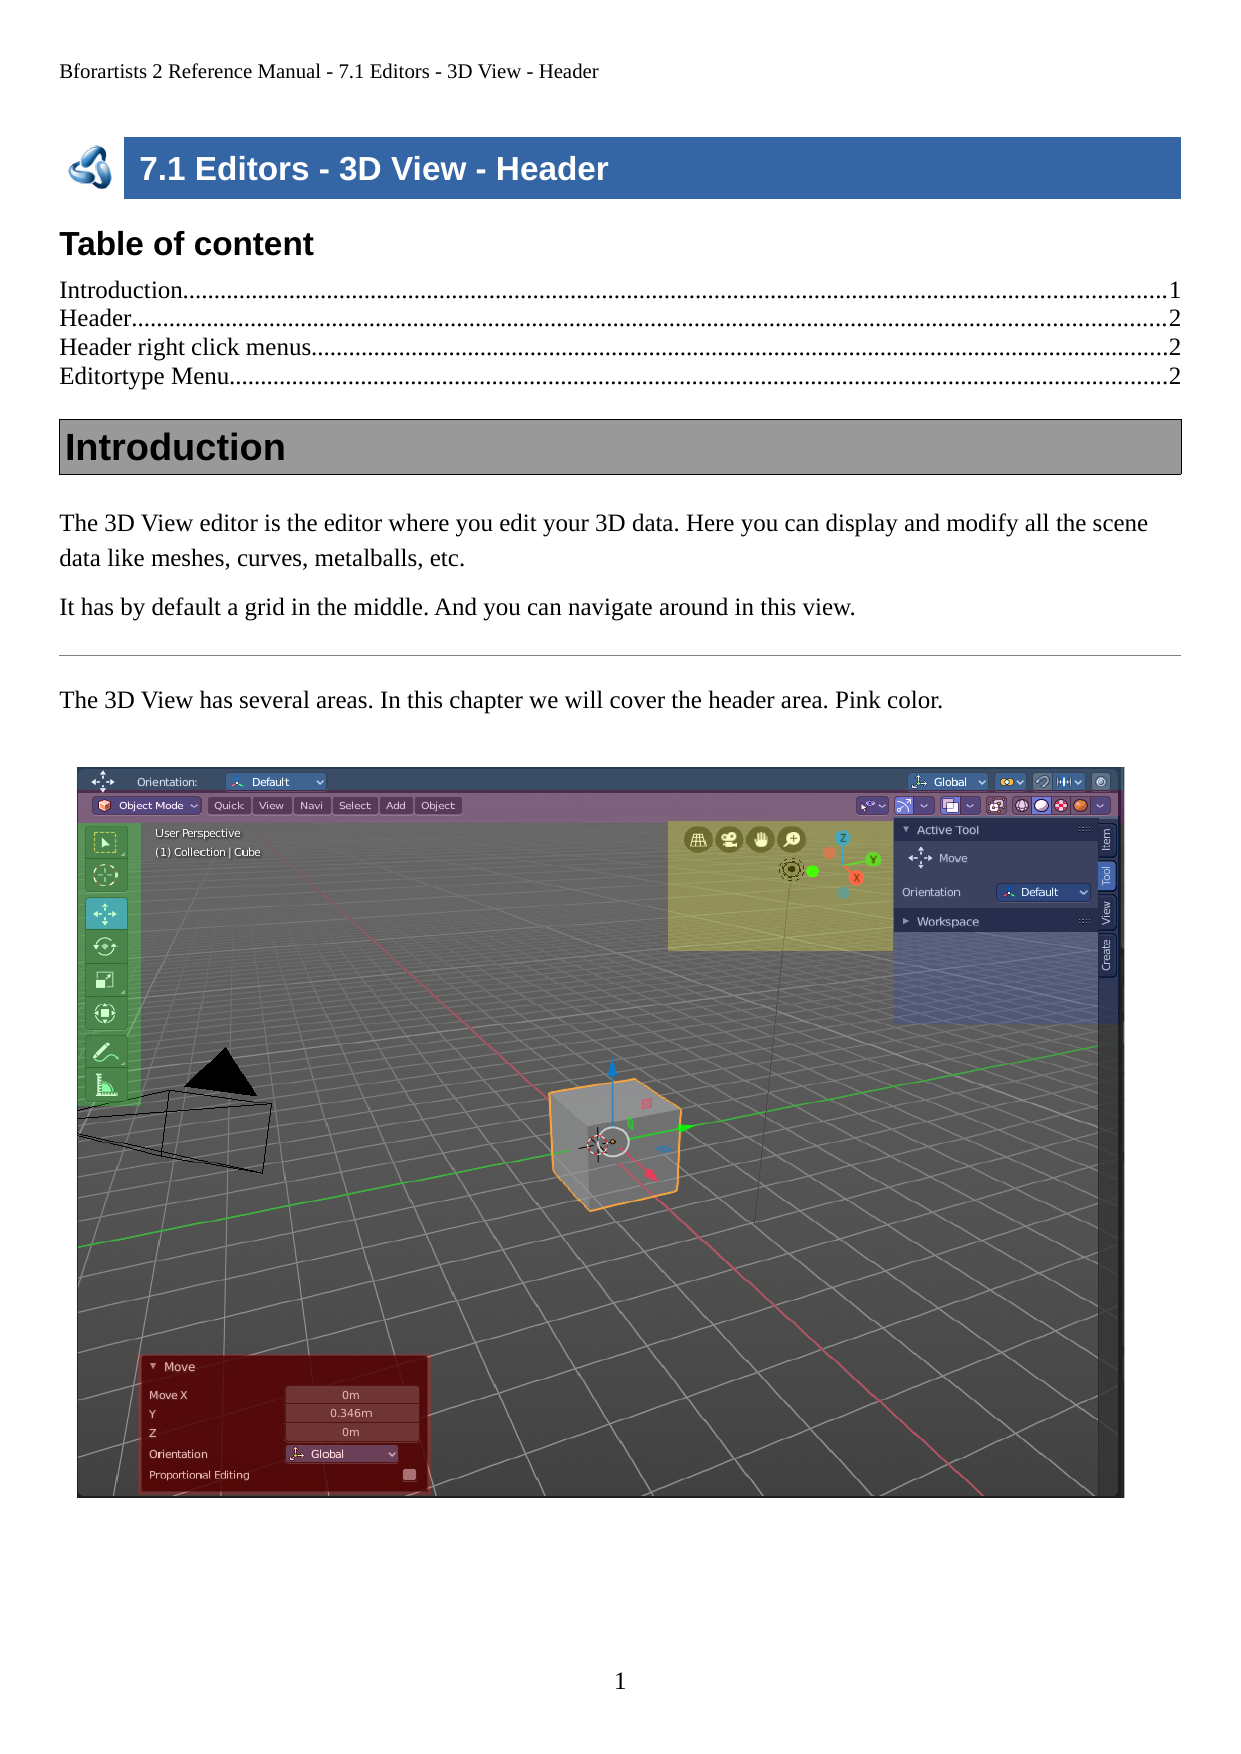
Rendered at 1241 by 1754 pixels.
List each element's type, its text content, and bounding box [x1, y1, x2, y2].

text Header 2 [59, 303, 1181, 332]
table_header 7.1 Editors - 3D View - Header [124, 137, 1181, 199]
text The 3D View has several areas. In this chapter we will cover the header area. Pink color. [59, 685, 1181, 714]
subtitle Table of content [59, 224, 1181, 262]
picture [65, 142, 114, 192]
text Editortype Menu 2 [59, 361, 1181, 390]
text The 3D View editor is the editor where you edit your 3D data. Here you can display and modify all the scene data like meshes, curves, metalballs, etc. [59, 508, 1181, 572]
text Introduction 1 [59, 275, 1181, 303]
text Header right click menus 2 [59, 332, 1181, 361]
table_header [59, 137, 124, 199]
table_header Introduction [60, 420, 1181, 474]
text It has by default a grid in the middle. And you can navigate around in this view. [59, 592, 1181, 621]
